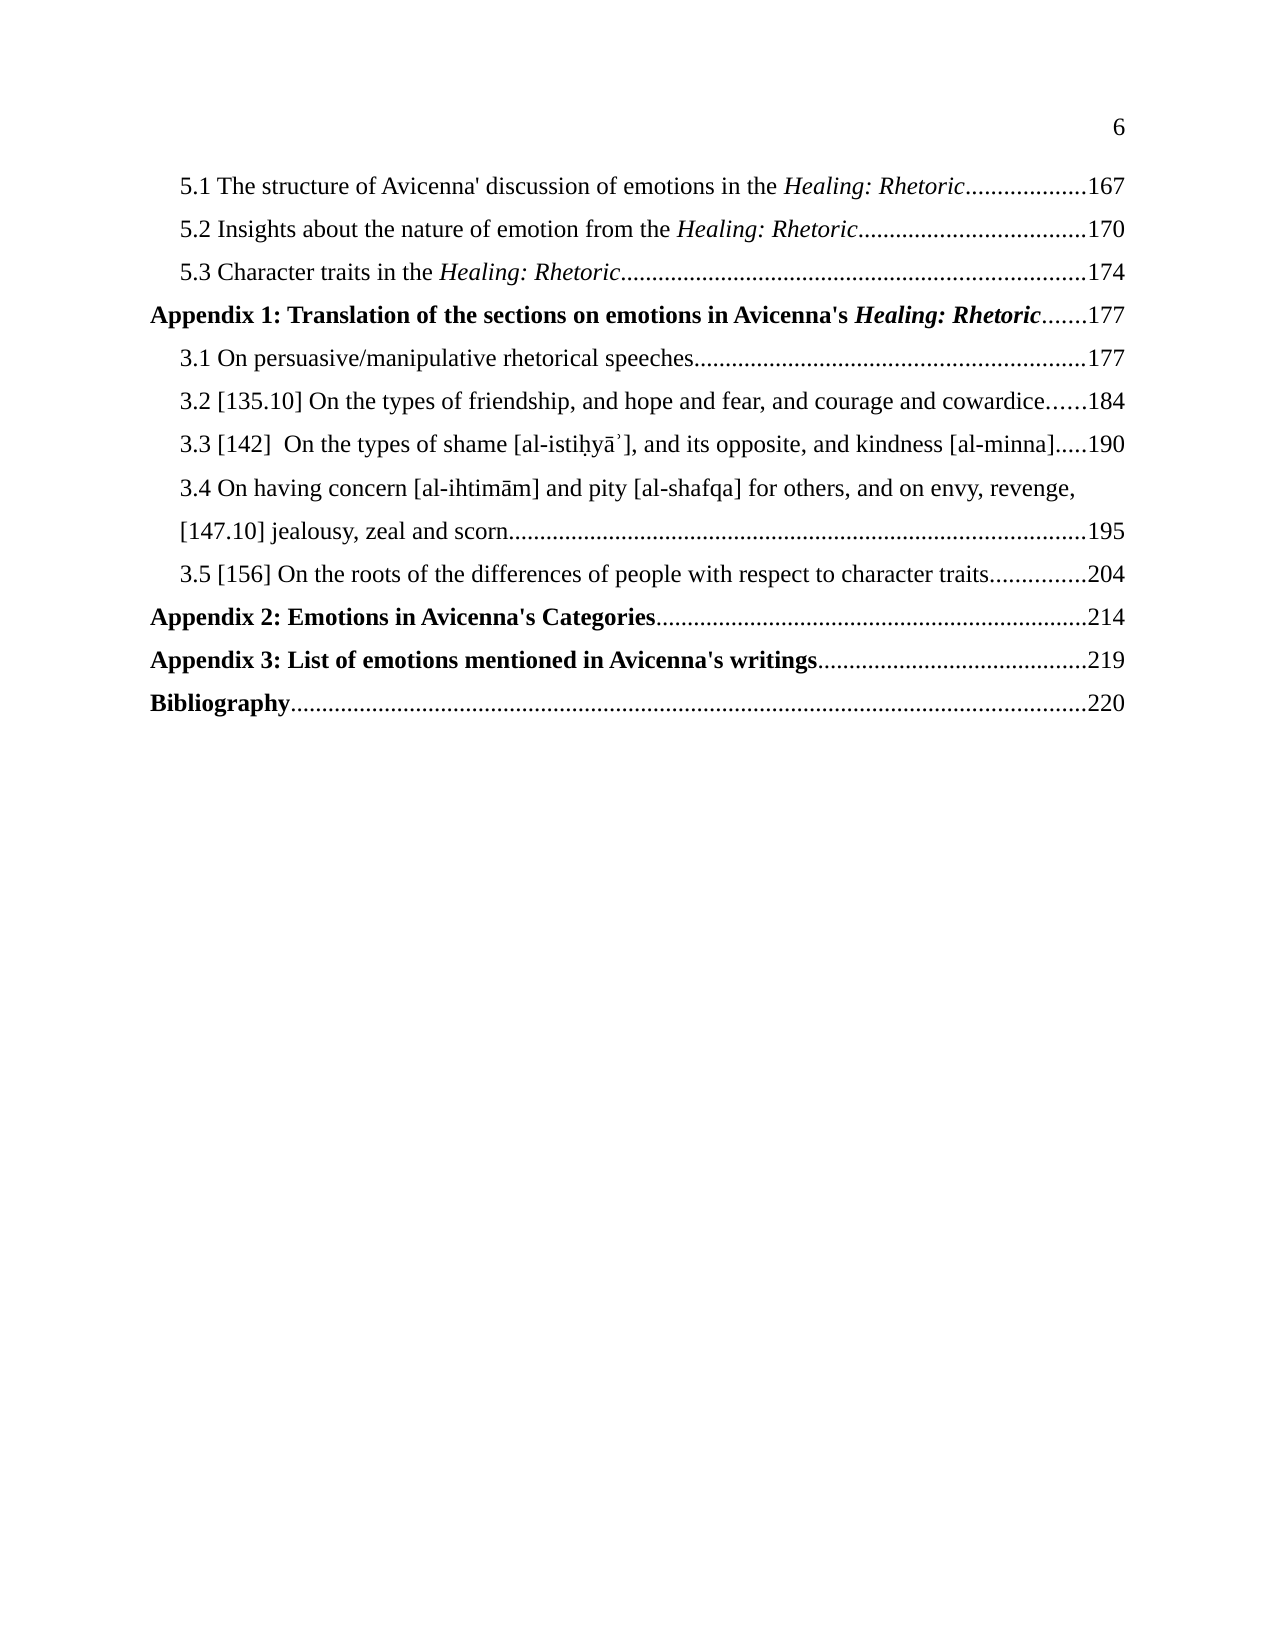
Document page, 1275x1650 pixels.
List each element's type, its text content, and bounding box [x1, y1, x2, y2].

text 5.1 The structure of Avicenna' discussion of emotions in the Healing: Rhetoric 167 [179, 171, 1125, 199]
text 3.2 [135.10] On the types of friendship, and hope and fear, and courage and cowardice 184 [179, 386, 1125, 415]
text Appendix 2: Emotions in Avicenna's Categories 214 [150, 602, 1125, 631]
text 5.3 Character traits in the Healing: Rhetoric 174 [179, 257, 1125, 286]
text 3.4 On having concern [al-ihtimām] and pity [al-shafqa] for others, and on envy, revenge, [147.10] jealousy, zeal and scorn 195 [179, 473, 1125, 544]
text 3.5 [156] On the roots of the differences of people with respect to character traits 204 [179, 559, 1125, 588]
text Appendix 3: List of emotions mentioned in Avicenna's writings 219 [150, 645, 1125, 674]
text Appendix 1: Translation of the sections on emotions in Avicenna's Healing: Rhetoric 177 [150, 300, 1125, 329]
text 3.1 On persuasive/manipulative rhetorical speeches 177 [179, 343, 1125, 372]
text 5.2 Insights about the nature of emotion from the Healing: Rhetoric 170 [179, 214, 1125, 243]
text Bibliography 220 [150, 688, 1125, 717]
text 3.3 [142] On the types of shame [al-istiḥyāʾ], and its opposite, and kindness [al-minna] 190 [179, 429, 1125, 458]
